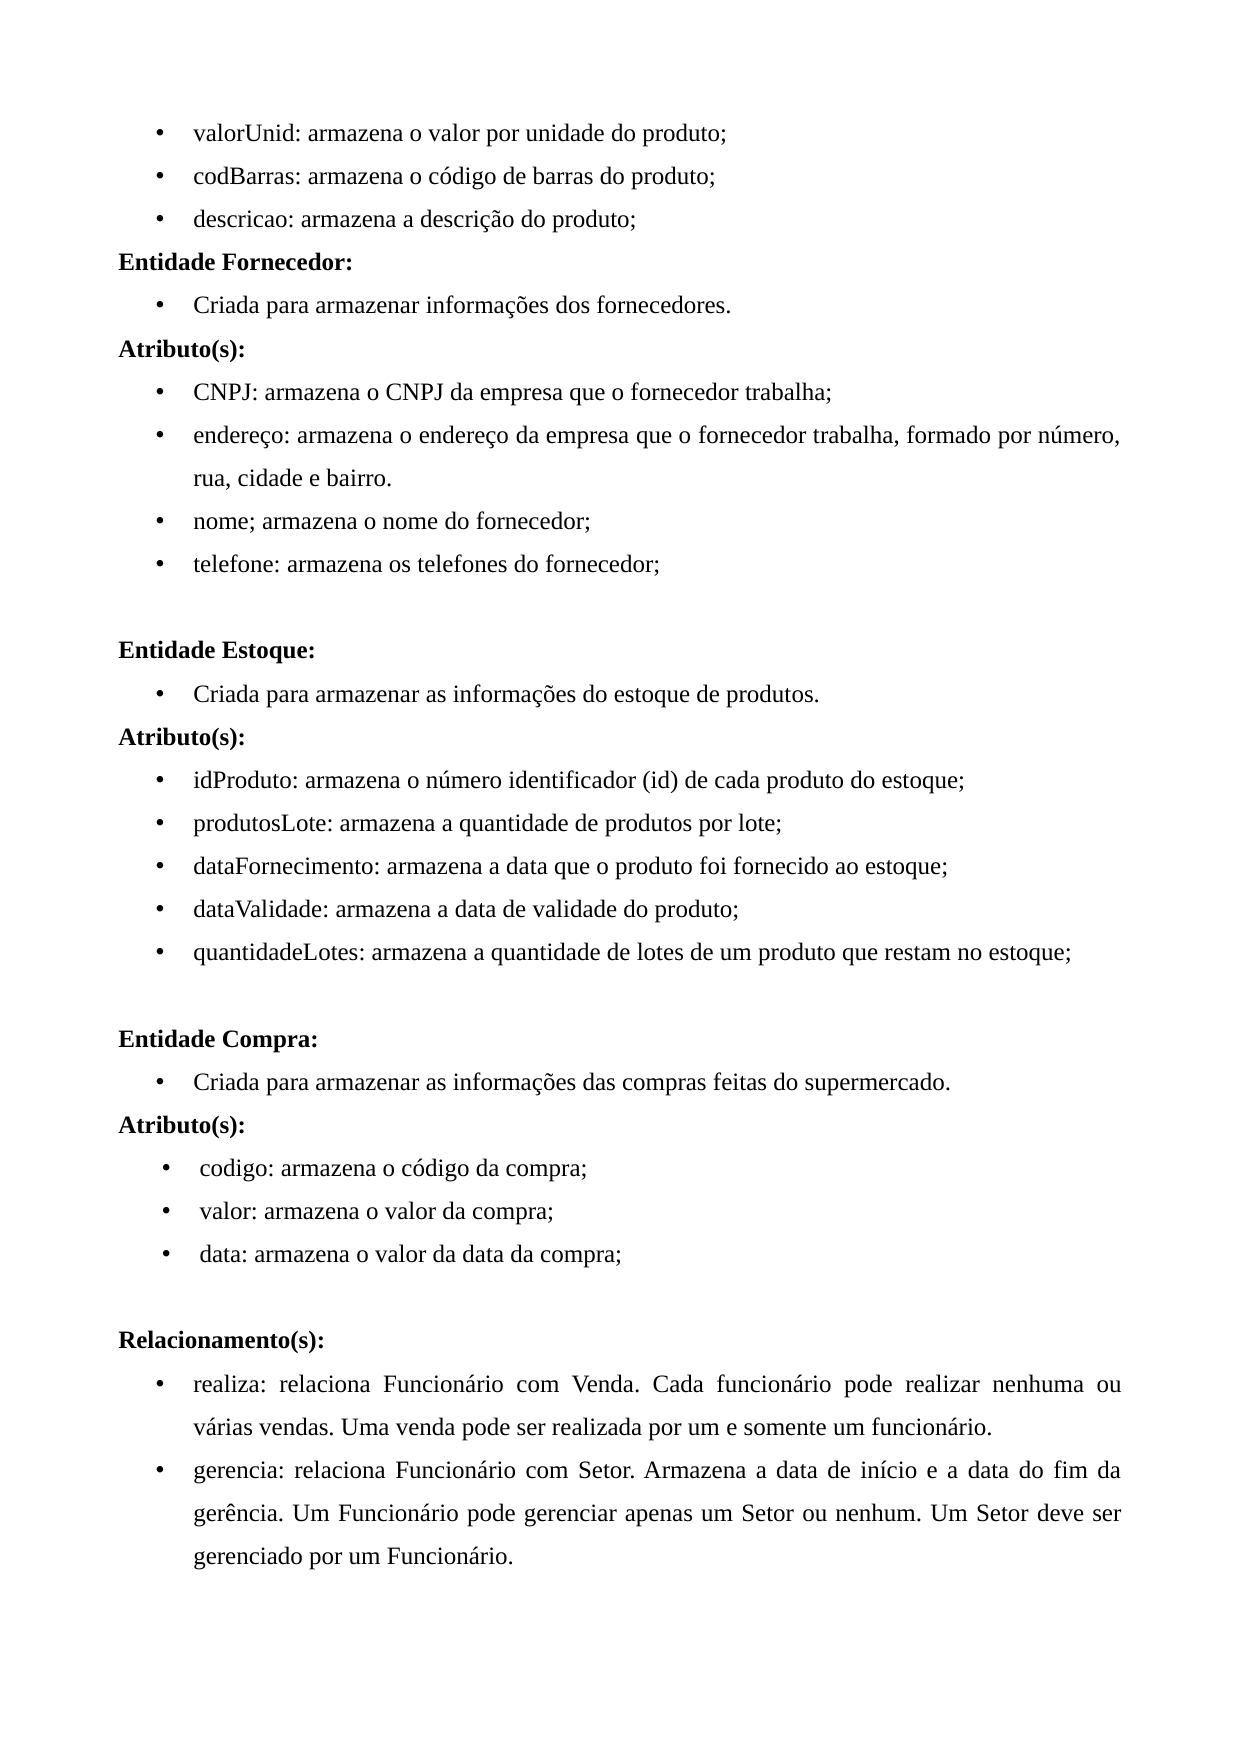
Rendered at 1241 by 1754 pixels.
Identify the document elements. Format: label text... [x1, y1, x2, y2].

list Criada para armazenar informações dos fornecedores. [156, 291, 1122, 319]
list Criada para armazenar as informações das compras feitas do supermercado. [156, 1067, 1122, 1096]
list CNPJ: armazena o CNPJ da empresa que o fornecedor trabalha; [156, 377, 1122, 406]
list valor: armazena o valor da compra; [162, 1196, 1122, 1225]
list endereço: armazena o endereço da empresa que o fornecedor trabalha, formado por número, rua, cidade e bairro. [156, 420, 1122, 492]
list produtosLote: armazena a quantidade de produtos por lote; [156, 808, 1122, 837]
list gerencia: relaciona Funcionário com Setor. Armazena a data de início e a data do fim da gerência. Um Funcionário pode gerenciar apenas um Setor ou nenhum. Um Setor deve ser gerenciado por um Funcionário. [156, 1455, 1122, 1570]
list dataValidade: armazena a data de validade do produto; [156, 894, 1122, 923]
list Criada para armazenar as informações do estoque de produtos. [156, 679, 1122, 707]
text Atributo(s): [118, 334, 1122, 362]
list dataFornecimento: armazena a data que o produto foi fornecido ao estoque; [156, 851, 1122, 880]
list idProduto: armazena o número identificador (id) de cada produto do estoque; [156, 765, 1122, 794]
list codBarras: armazena o código de barras do produto; [156, 161, 1122, 190]
text Entidade Estoque: [118, 636, 1122, 664]
text Relacionamento(s): [118, 1326, 1122, 1354]
list nome; armazena o nome do fornecedor; [156, 506, 1122, 535]
list valorUnid: armazena o valor por unidade do produto; [156, 118, 1122, 147]
text Atributo(s): [118, 1110, 1122, 1139]
list codigo: armazena o código da compra; [162, 1153, 1122, 1182]
text Entidade Compra: [118, 1024, 1122, 1052]
list realiza: relaciona Funcionário com Venda. Cada funcionário pode realizar nenhuma ou várias vendas. Uma venda pode ser realizada por um e somente um funcionário. [156, 1369, 1122, 1441]
text Atributo(s): [118, 722, 1122, 751]
list data: armazena o valor da data da compra; [162, 1239, 1122, 1268]
text Entidade Fornecedor: [118, 247, 1122, 276]
list telefone: armazena os telefones do fornecedor; [156, 549, 1122, 578]
list descricao: armazena a descrição do produto; [156, 204, 1122, 233]
list quantidadeLotes: armazena a quantidade de lotes de um produto que restam no estoque; [156, 937, 1122, 966]
